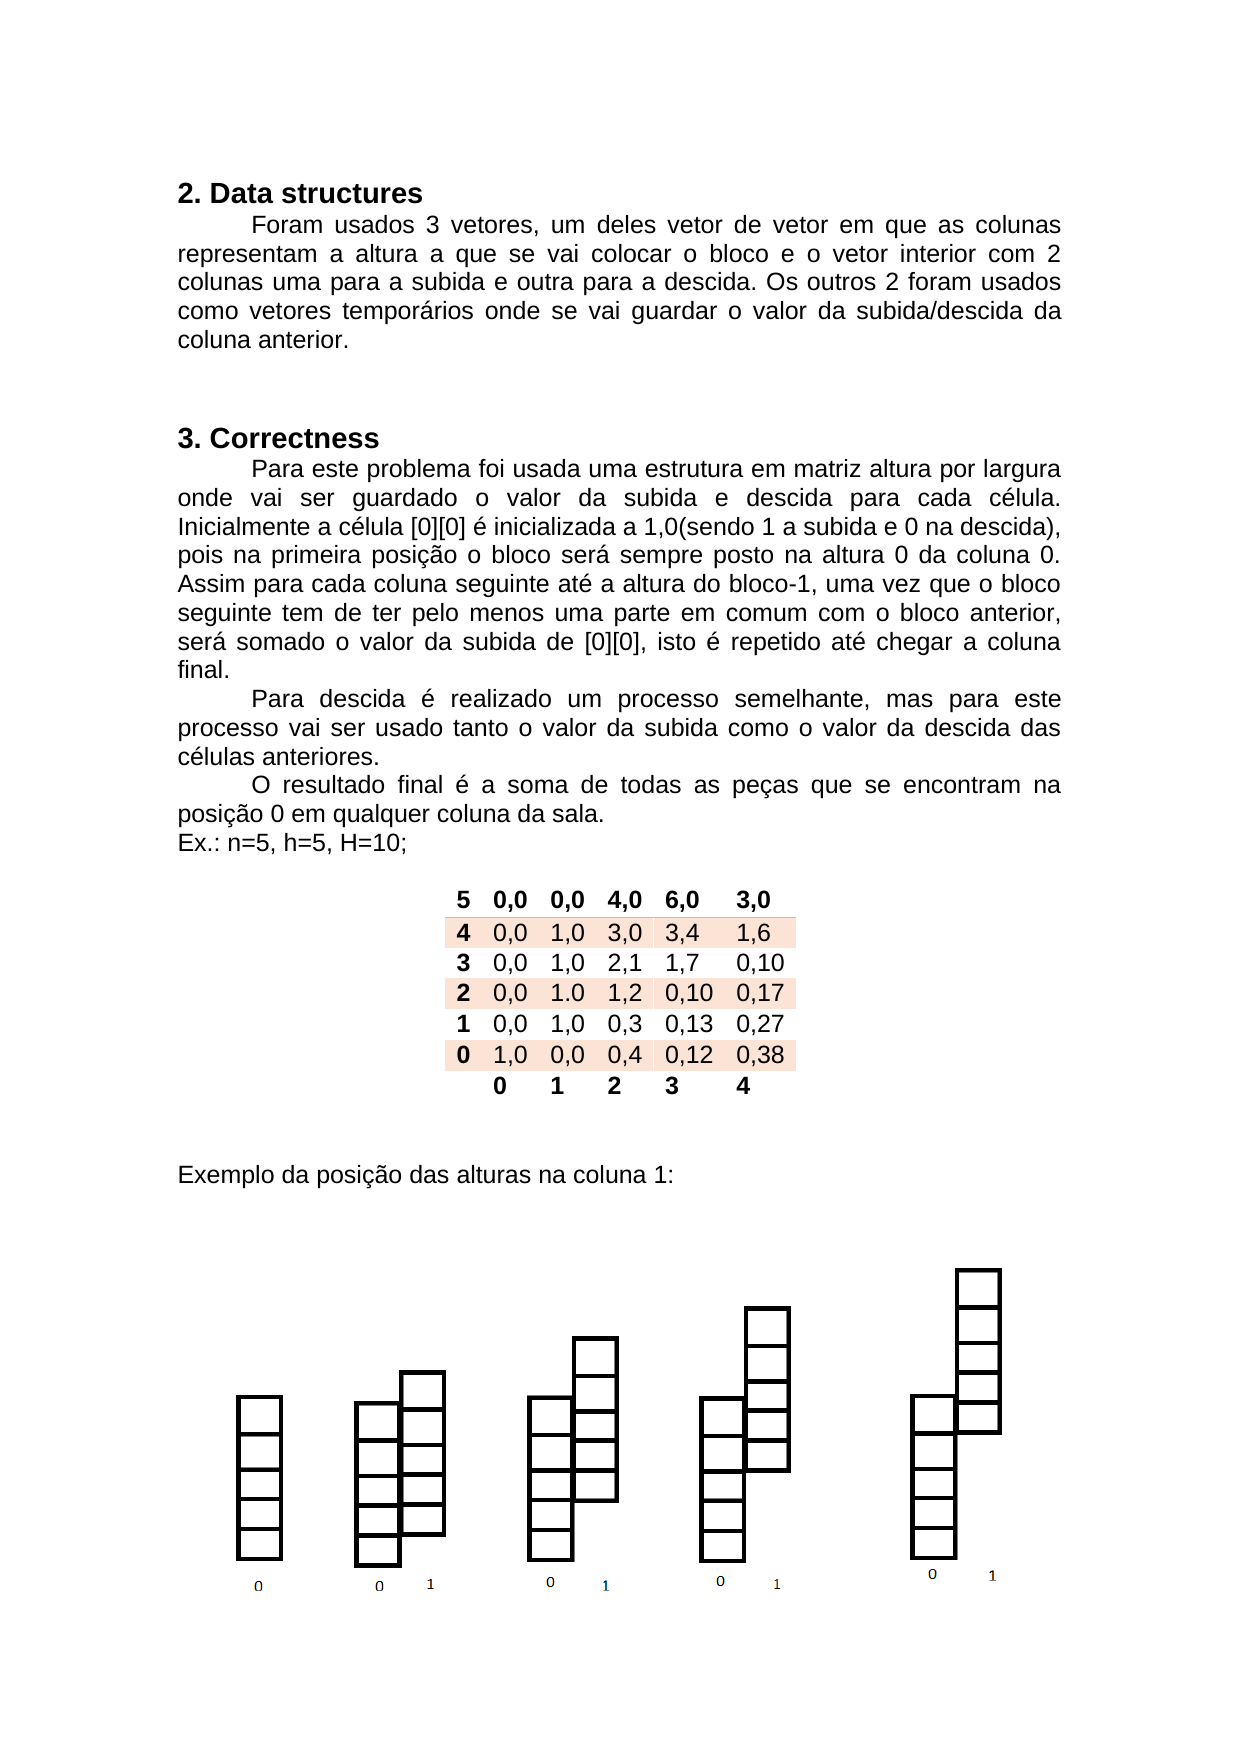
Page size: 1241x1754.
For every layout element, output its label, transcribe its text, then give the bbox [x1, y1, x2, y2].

table_header 0,0 [482, 886, 539, 917]
text 3. Correctness [177, 421, 1063, 454]
table_header 3,0 [725, 886, 796, 917]
table_cell 3 [445, 948, 482, 978]
table_cell 1.0 [539, 978, 596, 1009]
table_cell 0,0 [482, 978, 539, 1009]
table_cell 1,0 [539, 948, 596, 978]
table_cell 0,4 [596, 1040, 653, 1071]
table_cell 0,12 [654, 1040, 725, 1071]
table_cell 0,10 [725, 948, 796, 978]
text Foram usados 3 vetores, um deles vetor de vetor em que as colunas representam a altura a que se vai colocar o bloco e o vetor interior com 2 colunas uma para a subida e outra para a descida. Os outros 2 foram usados como vetores temporários onde se vai guardar o valor da subida/descida da coluna anterior. [177, 210, 1063, 354]
table_cell 1,2 [596, 978, 653, 1009]
table_cell 1,0 [539, 918, 596, 948]
table_cell 3,4 [654, 918, 725, 948]
table_header 0,0 [539, 886, 596, 917]
table_cell [445, 1071, 482, 1102]
table_cell 1,7 [654, 948, 725, 978]
table_cell 0,10 [654, 978, 725, 1009]
table_cell 1,0 [482, 1040, 539, 1071]
text O resultado final é a soma de todas as peças que se encontram na posição 0 em qualquer coluna da sala. [177, 771, 1063, 828]
table_cell 4 [725, 1071, 796, 1102]
table_cell 0,0 [482, 918, 539, 948]
table_cell 0,13 [654, 1009, 725, 1040]
table_cell 1,0 [539, 1009, 596, 1040]
table_cell 0,27 [725, 1009, 796, 1040]
table_cell 2 [445, 978, 482, 1009]
text Ex.: n=5, h=5, H=10; [177, 828, 1063, 857]
table_cell 2 [596, 1071, 653, 1102]
table_cell 1 [539, 1071, 596, 1102]
text 2. Data structures [177, 176, 1063, 210]
text Para descida é realizado um processo semelhante, mas para este processo vai ser usado tanto o valor da subida como o valor da descida das células anteriores. [177, 684, 1063, 771]
table_header 5 [445, 886, 482, 917]
table_cell 0,0 [482, 1009, 539, 1040]
table_cell 0,17 [725, 978, 796, 1009]
table_cell 0 [482, 1071, 539, 1102]
text Para este problema foi usada uma estrutura em matriz altura por largura onde vai ser guardado o valor da subida e descida para cada célula. Inicialmente a célula [0][0] é inicializada a 1,0(sendo 1 a subida e 0 na descida), pois na primeira posição o bloco será sempre posto na altura 0 da coluna 0. Assim para cada coluna seguinte até a altura do bloco-1, uma vez que o bloco seguinte tem de ter pelo menos uma parte em comum com o bloco anterior, será somado o valor da subida de [0][0], isto é repetido até chegar a coluna final. [177, 454, 1063, 684]
table_cell 0 [445, 1040, 482, 1071]
table_header 4,0 [596, 886, 653, 917]
table_cell 3,0 [596, 918, 653, 948]
table_header 6,0 [654, 886, 725, 917]
table_cell 1 [445, 1009, 482, 1040]
table_cell 2,1 [596, 948, 653, 978]
table_cell 0,3 [596, 1009, 653, 1040]
table_cell 0,0 [482, 948, 539, 978]
table_cell 0,0 [539, 1040, 596, 1071]
table_cell 3 [654, 1071, 725, 1102]
table_cell 0,38 [725, 1040, 796, 1071]
table_cell 4 [445, 918, 482, 948]
text Exemplo da posição das alturas na coluna 1: [177, 1160, 1063, 1188]
table_cell 1,6 [725, 918, 796, 948]
